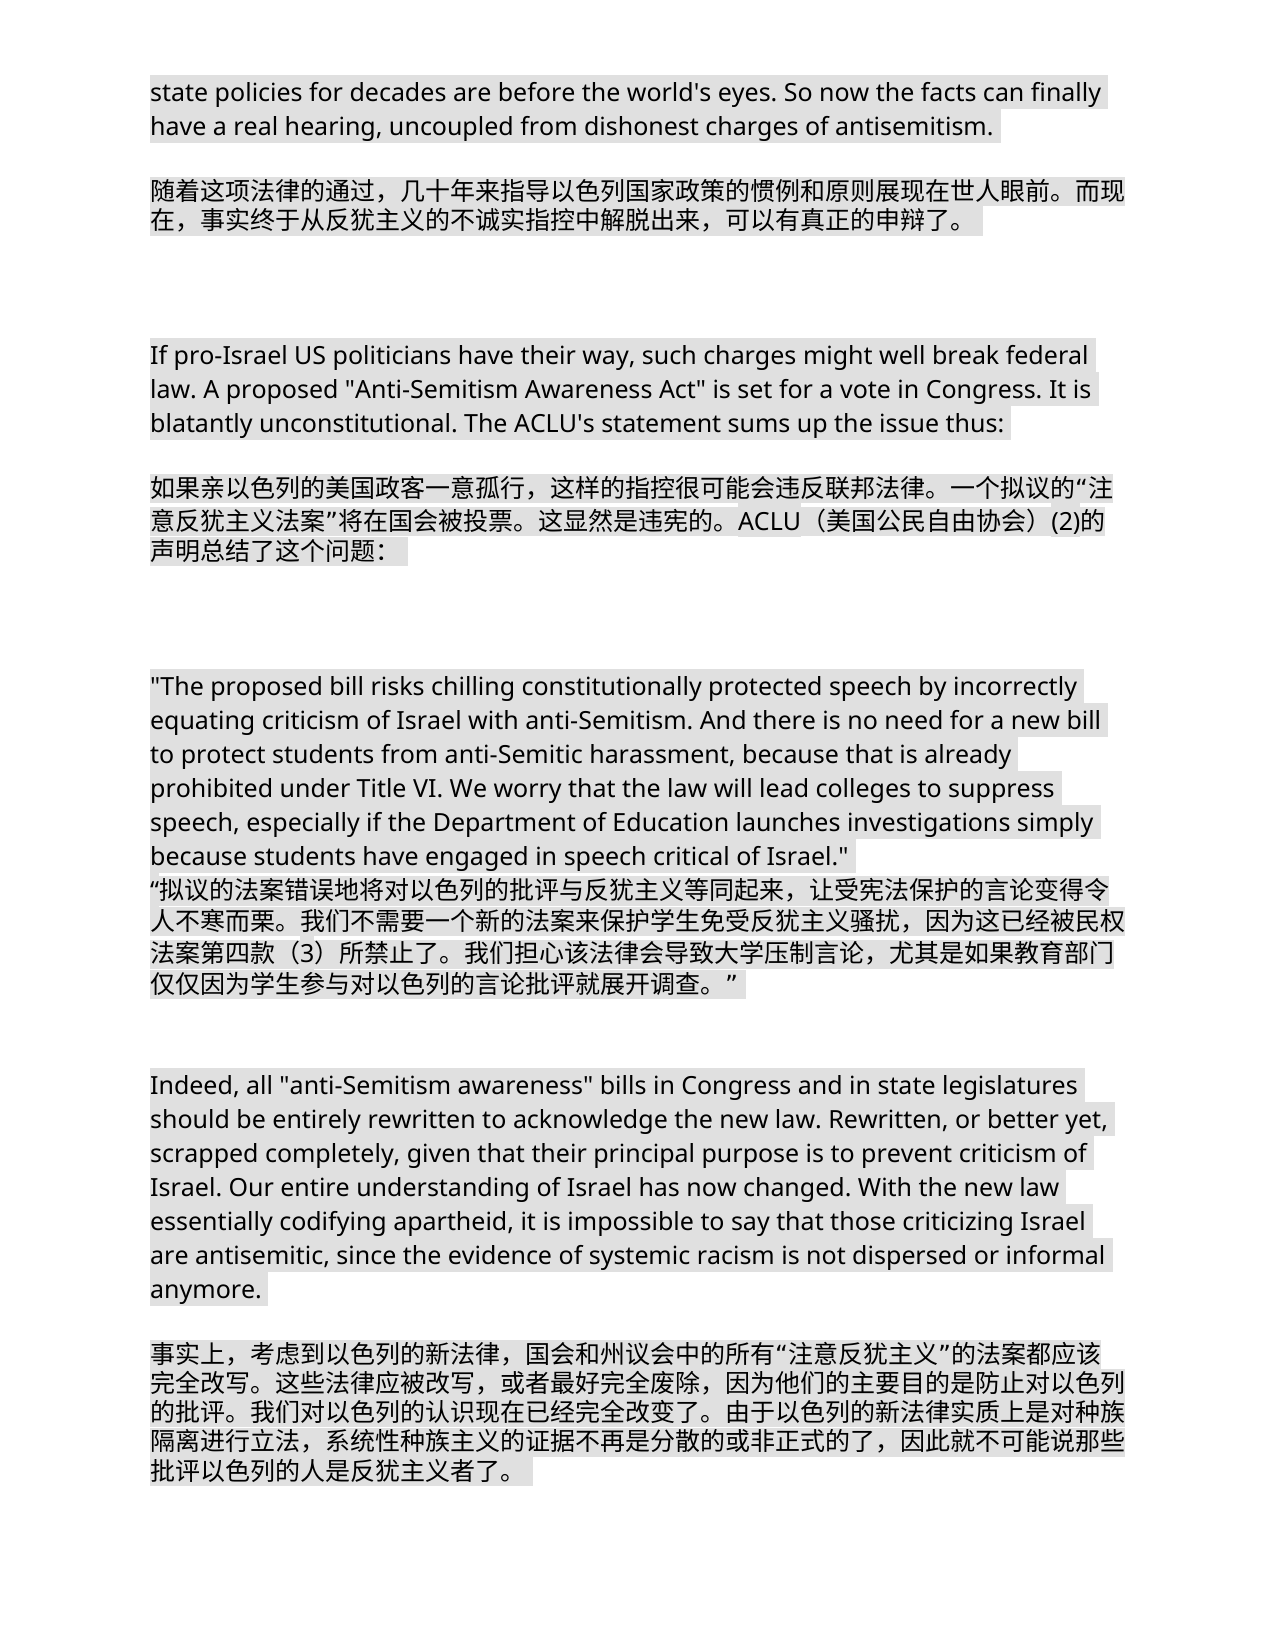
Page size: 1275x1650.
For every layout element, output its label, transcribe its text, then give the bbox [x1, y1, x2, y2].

text 一篇大陸網站上的翻譯，關於前陣子以色列通過的猶太民族國家法的看法： Israel's Mask Slips Off 以色列的面具脱落了 Written by DAVID PALUMBO-LIU With its passage of the "Jewish Nation-State Law", Israel is no longer hiding the fact that it is not a democracy. 随着《犹太民族国家法》的通过, 以色列不再隐瞒它不再是民主国家的事实。 On July 19, Israel's Knesset passed the "Jewish Nation-State Law." It is a simple and blunt instrument that has one purpose: to declare Israel a Jewish state and relegate all non-Jews to second-class citizenship. 在7月19日，以色列议会通过了《犹太民族国家法》。这是一份简单而直率的法律文件，其目的只有一个：宣布以色列为犹太国家，并给所有非犹太人二等公民的身份。 There are two ways to look at this event. In one respect, it simply enshrines long-standing Israeli practices in law. Yet it also signals the abandonment of any pretense that Israel is, as it has long claimed, a democracy. 看待这一事件有两种方式。一方面，它简单地体现了以色列长期以来在法律上的做法。然而，这也标志着以色列放弃了它长期以来宣称自己是一个民主国家的借口。 The Nation-State Law defines Israel as the national homeland of the Jewish people and asserts that "the realization of the right to national self-determination in Israel is unique to the Jewish people." Similarly, it promises that "Israel will ensure the safety of the Jewish people", but mentions the protection of no other group. 《民族国家法》将以色列定义为犹太人的民族家园并主张“在这个国家内行使民族自治权的独属于犹太人。”同样，它承诺“以色列将力争确保犹太人的安全”,但没有提到对其它群体的保护。 Adalah attorney Fady Khoury puts it plainly:"In Israel, the new law explicitly defines the Jewish people as the only group with the only right to self-determination, while negating the rights of the indigenous people. This creates a system of hierarchy and supremacy." 阿达拉赫（Adalah）（1）的律师Fady Khoury直截了当地说：“在以色列，新法律明确规定犹太人是唯一拥有自决权的群体，同时否定了土著人民的权利。这就创造了一个等级制度和犹太人至上的体系。” This completely changes the terrain upon which the Israel-Palestine issue can be debated around the world. 这完全改变了以色列-巴勒斯坦问题在全世界范围内被辩论的形势。 Pro-Israel politicians in the United States, the United Kingdom, France, Canada, and elsewhere have tried (and in many cases succeeded in) passing legislation that equates criticism of Israeli state policies with antisemitism. They have attempted to muzzle debate and protest by slinging mud and mounting charges of bigotry: anybody who criticizes Israel must hate Jews. 美国、英国、法国、加拿大和其他地方的亲以色列政治家尝试过通过将批评以色列国家政策与反犹主义等同起来的立法（并且在很多情况下都成功了）。他们试图通过诽谤和带有偏见地指控“任何批评以色列的人一定是憎恨犹太人的”，来封锁反驳和抗议的言论。 This is like saying that the Civil Rights Movement in the United States or the anti-apartheid movement in South Africa were based on anti-white animus. It was not racism against whites that drove people to dismantle discriminatory laws — it was a hatred of discrimination and bigotry that those laws reflected that motivated people to change the situation. 这就好比说，美国民权运动或南非反种族隔离运动是建立在反白人的基础上的。在驱使人们废除歧视性法律的，不是对白人的种族歧视，而是对那些体现出的歧视和偏见的法律的憎恨，在促使人们改变这样的情况。 Nevertheless, for years, those who point out the decidedly undemocratic nature of Israeli policies in public debates have been tarred with antisemitism. 然而，多年来，那些在公共辩论中指出以色列政策是绝对不民主的人却被反犹主义的罪名所拖累。 With the passage of this law, the practices and principles that have guided Israeli state policies for decades are before the world's eyes. So now the facts can finally have a real hearing, uncoupled from dishonest charges of antisemitism. 随着这项法律的通过，几十年来指导以色列国家政策的惯例和原则展现在世人眼前。而现在，事实终于从反犹主义的不诚实指控中解脱出来，可以有真正的申辩了。 If pro-Israel US politicians have their way, such charges might well break federal law. A proposed "Anti-Semitism Awareness Act" is set for a vote in Congress. It is blatantly unconstitutional. The ACLU's statement sums up the issue thus: 如果亲以色列的美国政客一意孤行，这样的指控很可能会违反联邦法律。一个拟议的“注意反犹主义法案”将在国会被投票。这显然是违宪的。ACLU（美国公民自由协会）(2)的声明总结了这个问题： "The proposed bill risks chilling constitutionally protected speech by incorrectly equating criticism of Israel with anti-Semitism. And there is no need for a new bill to protect students from anti-Semitic harassment, because that is already prohibited under Title VI. We worry that the law will lead colleges to suppress speech, especially if the Department of Education launches investigations simply because students have engaged in speech critical of Israel." “拟议的法案错误地将对以色列的批评与反犹主义等同起来，让受宪法保护的言论变得令人不寒而栗。我们不需要一个新的法案来保护学生免受反犹主义骚扰，因为这已经被民权法案第四款（3）所禁止了。我们担心该法律会导致大学压制言论，尤其是如果教育部门仅仅因为学生参与对以色列的言论批评就展开调查。” Indeed, all "anti-Semitism awareness" bills in Congress and in state legislatures should be entirely rewritten to acknowledge the new law. Rewritten, or better yet, scrapped completely, given that their principal purpose is to prevent criticism of Israel. Our entire understanding of Israel has now changed. With the new law essentially codifying apartheid, it is impossible to say that those criticizing Israel are antisemitic, since the evidence of systemic racism is not dispersed or informal anymore. 事实上，考虑到以色列的新法律，国会和州议会中的所有“注意反犹主义”的法案都应该完全改写。这些法律应被改写，或者最好完全废除，因为他们的主要目的是防止对以色列的批评。我们对以色列的认识现在已经完全改变了。由于以色列的新法律实质上是对种族隔离进行立法，系统性种族主义的证据不再是分散的或非正式的了，因此就不可能说那些批评以色列的人是反犹主义者了。 For example, it is now impossible to say that the International Criminal Court's definition of apartheid does not apply to Israel. According to the ICC, apartheid is "an institutionalized regime of systematic oppression and domination by one racial group over any other racial group or groups and committed with the intention of maintaining that regime." The new law establishes precisely such a regime. 例如，现在不可能说国际刑事法院对种族隔离的定义不适用于以色列。根据国际刑事法院的规定，种族隔离是指“一个制度化的政权，它由一个种族团体对任何其他种族团体进行系统压迫和统治，并致力于维持该政权。”而新法律建立的就是这样一个政权。 In "The Decline of the Nation-State and the End of the Rights of Man," Hannah Arendt argued that the "end of the rights of man" was largely attributable to the "state" giving way to the "nation": "the transformation of the state from an instrument of the law into an instrument of the nation had been completed; the nation had conquered the state, national interest had priority over the law long before Hitler could pronounce 'right is what is good for the German people.'" What she means is that the state, as a neutral and fair instrument of law, became subordinated to the ethno-nation organized around maintaining the supremacy of one group of people over all others. 在《民族国家的衰落和人的权利的终结》中，汉娜·阿伦特认为“人的权利的终结”很大程度上归因于“国家”（state）让位给“民族”（nation）：“国家从法律的工具变成民族的工具的转变已经被完成了。民族已经征服了国家，在希特勒声明‘对德国人有利的就是正确的‘之前，民族利益就已经高于法律了。”她的意思是，国家，作为中立和公正的法律工具，逐渐变得从属于民族身份，目的是保持一个民族的霸权地位。 The new law does just this, pronouncing Israel as a Jewish supremacist state and announcing its mission to further violate international law by destroying more Palestinian and Bedouin villages and building more illegal settlements. 新的法律就是这样做的。它宣布以色列是一个犹太人至上主义国家，并宣布其任务是通过摧毁更多的巴勒斯坦和贝都因村庄，并建立更多的非法定居点来进一步破坏国际法。 Let us be clear: no matter what Israel does with this new law — strengthen it, modify it, or even rescind it under international pressure — so long as it maintains its de facto policies of discrimination and destruction, nothing about the Israeli occupation of Palestine will have changed. What has changed is the final stripping away of any illusion of democracy in the state of Israel. 我们得明确一点：无论以色列之后如何对待这部新法律—加强它，修改它，或甚至在国际压力下废除它—只要以色列维持其事实上的歧视和破坏政策，以色列对巴勒斯坦的占领就不会有任何改变。真正改变了的，是以色列被剥开的民主幻象。 1. 阿达拉赫（Adalah）指以色列阿拉伯少数民族权利法律中心（The Legal Center for Arab Minority Rights in Israel） 2. ACLU，指美国公民自由协会（American Civil Liberties Union） 3. 1964美国民权法案第四款：No person in the United States shall, on the ground of race, color, or national origin, be excluded from participation in, be denied the benefits of, or be subjected to discrimination under any program or activity receiving Federal financial assistance. 译者说明：本文原文于2018年7月31日刊登于美国雅各宾杂志（Jacobin Magazine），原作者为斯坦福大学教授David Palumbo-Liu。原作者对本文保留一切权利。 原文链接：Israel’s Mask Slips Off https://www.jacobinmag.com/2018/07/israel-jewish-nation-state-law-apartheid-palestine 原文立场不代表译者立场。译者翻译水平糟糕，若有翻译问题希望得到指正。 文章連結：https://zhuanlan.zhihu.com/p/41699939 ＝＝＝＝＝＝＝＝＝＝＝＝＝＝＝＝＝＝＝＝＝＝＝＝＝＝＝＝ 以色列数万人示威反对《犹太民族国家法案》 国际红色通讯 国际红色通讯 已关注 143 人赞了该文章 以色列共产党网站，2018年8月12日 8月11日星期六晚间，来自全国各地的数万阿拉伯人和犹太人涌向特拉维夫（Tel Aviv）的拉宾广场（Rabin Square），为反对种族主义的《犹太民族国家法案》举行第二次大规模抗议。游行群众由拉宾广场向特拉维夫博物馆（Tel Aviv Museum）进发，一路高举用阿拉伯文和希伯来文书写的、表达平等民主诉求和要求废除《法案》的标语。人们高呼：“不，不，这个法西斯法案不能通过！”另一些口号也在人群中回响：“毕比，毕比（译者注：内塔尼亚胡的绰号），下台，我们不要你！”，“我们都是兄弟！”，“犹太人和阿拉伯人不是敌人！”。 阿拉伯高级监督委员会（The Higher Arab Monitoring Committee）组织了这次抗议。这是一个在政治领域代表以色列籍阿拉伯-巴勒斯坦社群的非政府组织。为此，阿拉伯高级监督委员会从海法、拿撒勒、黎以边境附近的阿拉伯-德鲁兹人村庄和内盖夫的阿拉伯-贝都因人聚居区（Haifa and Nazareth, Arab-Druze villages near the Lebanon frontier and Arab-Bedouin localities in the Negev）调集了300多辆大巴。“一车一车的阿拉伯人涌进抗议现场”，抗议支持者们说。这是对总理本雅明·内塔尼亚胡的嘲讽。他曾在上个大选日说，“一车一车的阿拉伯人涌进投票站”。 几十个组织支持这次示威，包括：以色列共产党（Communist Party of Israel）、和平与平等民主阵线（Hadash，译者注：以色列共产党的选举组织）、梅雷兹党（Meretz，译者注：社会党国际成员）、阿拉伯复兴运动（Arab Movement for Renewal）、埃塞俄比亚犹太人协会（Association for Ethiopian Jews）、立刻和平（Peace Now）、以色列宗教行动中心（Israel Religious Action Center）、站在一起（StandingTogether）、斯基库协会（Sikkuy，译者注：致力于促进巴勒斯坦人和犹太人之间和平、平等的社会组织）、以色列反种族主义联盟（Coalition Against Racism in Israel）、平等事务中心（Mossawa Center）、工党青年（Labor Party youth）、以色列公民权益协会（Association for Civil Rights in Israel）、前进-社区行动（Zazim—Community Action）、内盖夫公民平等共享论坛（Negev Coexistence Forum for Civil Equality）、库蓝组织（Kulan）、社会主义斗争（Socialist Struggle）、新以色列基金和萌芽（New Israel Fund and Shatil）、吉瓦特伴侣组织（Givat Haviva）、以色列和平集团（Gush Shalom）、在岗工人联盟（Koah La’Ovdim Worker’s Union）、人权医师组织（Physicians for Human Rights）、因贾兹中心（Injaz Center）、埃米克沙威组织（Emek Shave，译者注：一个考古学领域的协会）、耶什丁组织（Yesh Din，译者注：人权志愿者组织）、和平斗士组织（Combatants for Peace）、以色列巴勒斯坦人父母圈（The Israeli-Palestinian Parents Circle）、大赦国际（Amnesty）、和平绿洲组织（Wahatal-Salam–Neve Shalom）。 在活动中发表演讲的人包括：和平与平等民主阵线前国会议员、以色列共产党领导人穆罕默德·巴拉赫（Mohammad Barakeh），阿拉伯事务高级委员会（High Follow-up Committee for Arab Affairs）主席马赞·加内姆（Mazen Ganaim），萨赫宁（Sakhnin）市长、全国阿拉伯社区领导人委员会（National Council of Arab Community Leaders）主席、著名社会学家伊娃·依鲁兹（Eva Illouz）教授，《国土报》（Haaretz）社长阿摩斯·司朔肯（Amos Schocken），历史学家凯斯·菲尔罗（Kais Firro）教授。 前国会议员、以色列共产党领导人穆罕穆德·巴拉赫祝上周忍受中风病痛的和平活动家乌里·阿维内利（Uri Avneri）早日康复。他接着说：“朋友们，你们很清楚——在场的阿拉伯人的想法并不全一样，犹太人的想法也不全一样。但今天大家都来到了抗议现场。大浩劫（Nakba，1948年的巴勒斯坦难民潮）不会再次发生！我们就站在这里！”。他最后说：“我们能克服困难！”巴拉赫向群众呼吁：“要取消这个可憎的、肮脏的、被内塔尼亚胡及其政府叫做《民族国家法案》的东西。” 社会学家伊娃·依鲁兹教授在演讲开始时流下了眼泪。她回忆起童年时代，作为犹太裔摩洛哥移民来到法国的经历。她说：“平等不是个抽象的东西。当你被平等对待时，就不会担惊受怕。你活着会觉得有尊严。平等从内塑造人，而社会从外塑造人。” 在抗议开始前，“共同名单”（Joint List，译者注：以色列共产党参加的选举联盟）领导人、和平与平等民主阵线国会议员艾曼·奥德（Ayman Odeh）告诉《新消息报》（Ynet）：“带着反对《法案》的民主而正义的声音，数万阿拉伯和犹太群众正在去往特拉维夫的路上。一个民主的国家，必须是为了全体公民的国家。”和平与平等民主阵线的另一位国会议员尤塞夫·贾巴林（Yousef Jabareen）说，这次抗议是多年以来“在特拉维夫发生的对阿拉伯人来说最重要的抗议”。 和平与平等民主阵线前国会议员、以色列共产党中央政治局成员伊萨姆·马库尔（Issam Makhoul）强调了这次示威的重要性。“这是最重要的示威活动之一。这一示威要求改变以色列当前的思维方式。力图否定阿拉伯裔居民的思维，对两个民族都很危险。我们两个民族都是这个国家的一部分。我们的公民身份来源于我们对家园的归属感。我们不允许任何人损害我们的民族地位和公民地位。” “共同名单”和梅雷兹党的所有国会议员都参加了这一示威。然而，犹太复国主义者联盟（Zionist Union）只有两位国会议员米奇·罗森塔尔（Micky Rosentha）和祖哈·巴巴卢（Zuhair Bahalul）参加了抗议。犹太复国主义者联盟的新领导人齐皮·利夫尼（Tzipi Livni）告诉军方电台（Army Radio），她不会参加这一游行，因为“阿拉伯人‘共同名单’的一些成员，不认同她‘以色列是犹太民族国家’的看法。” 8月9日，以色列希腊东正教理事会（Council of the Greek Orthodox Church in Israel）呼吁其成员参加11日的抗议活动。该组织称，《犹太国家民族法案》否定了阿拉伯少数族裔在以色列的历史存在，严重损害了他们的利益，还危害基督教和穆斯林的圣地。耶路撒冷拉丁礼宗主教（Latin Patriarchate）呼吁“所有仍深信平等理念的以色列公民……发出他们反对这一法案的声音，发出反对这个国家未来危险的声音。” 相关资料： 和平与平等民主阵线是以色列共产党的选举组织，是“共同名单”选举联盟的成员。梅雷兹党是社会党国际的成员。犹太复国主义者联盟是目前以色列最大的反对党联盟，据称持中左立场。以上组织都支持两国方案。 以色列执政党利库德集团主张吞并巴勒斯坦全部领土，反对两国方案。 以色列国会共有120个议席，“共同名单”有13席（其中和平与平等民主阵线有4席），梅雷兹党有5席，犹太复国主义者联盟有24席，利库德集团有30席。 来源：以色列共产党网站 原文链接：Tens of Thousands, Arabs &; Jews, Protest Nation-State Law in T-A https://zhuanlan.zhihu.com/p/43375884 [150, 75, 1125, 1554]
